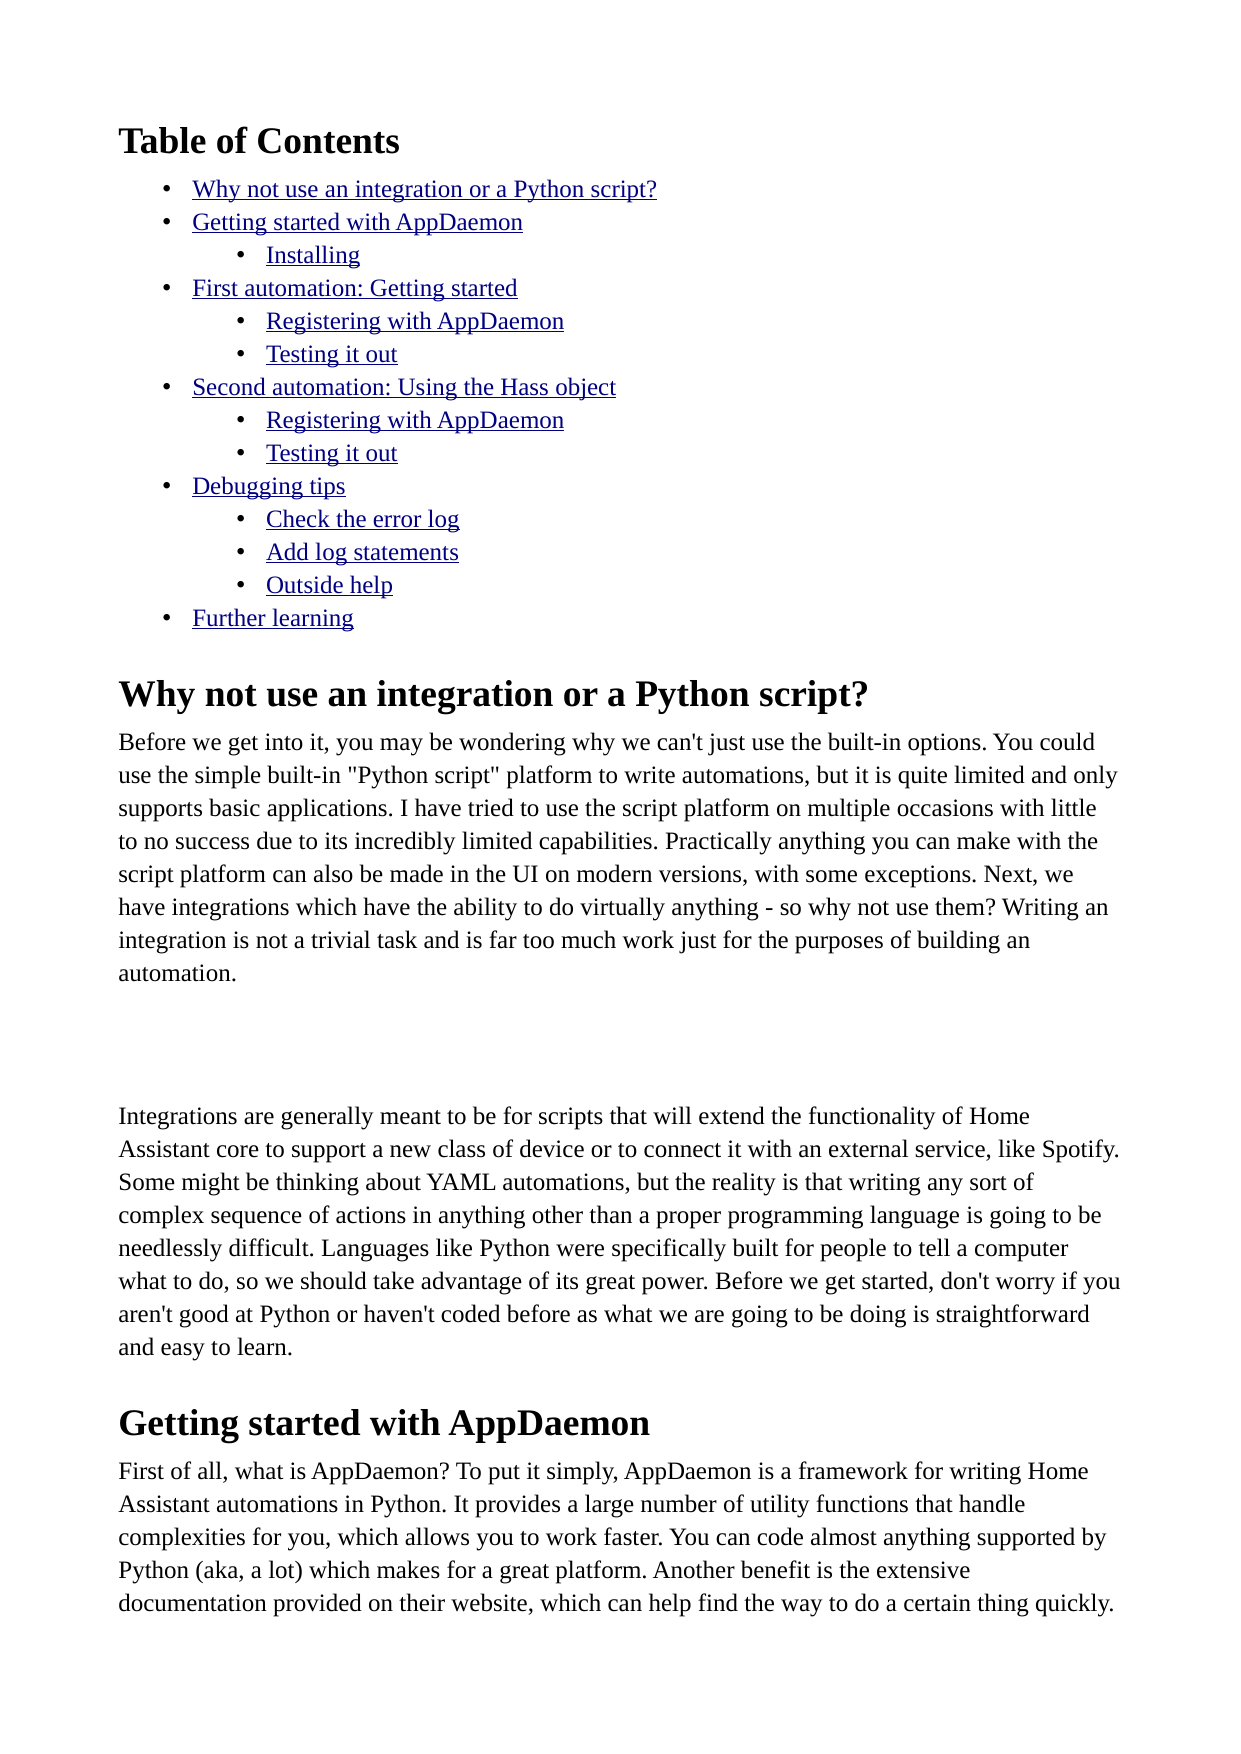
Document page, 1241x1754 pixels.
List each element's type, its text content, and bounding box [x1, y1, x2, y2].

list Installing [236, 240, 1122, 268]
list Debugging tips [162, 471, 1122, 500]
subtitle Why not use an integration or a Python script? [118, 671, 1122, 714]
list Registering with AppDaemon [236, 306, 1122, 334]
list Check the error log [236, 504, 1122, 533]
list Second automation: Using the Hass object [162, 372, 1122, 401]
list First automation: Getting started [162, 273, 1122, 302]
list Add log statements [236, 537, 1122, 566]
list Why not use an integration or a Python script? [162, 174, 1122, 202]
text First of all, what is AppDaemon? To put it simply, AppDaemon is a framework for writing Home Assistant automations in Python. It provides a large number of utility functions that handle complexities for you, which allows you to work faster. You can code almost anything supported by Python (aka, a lot) which makes for a great platform. Another benefit is the extensive documentation provided on their website, which can help find the way to do a certain thing quickly. [118, 1456, 1122, 1617]
text Before we get into it, you may be wondering why we can't just use the built-in options. You could use the simple built-in "Python script" platform to write automations, but it is quite limited and only supports basic applications. I have tried to use the script platform on multiple occasions with little to no success due to its incredibly limited capabilities. Practically anything you can make with the script platform can also be made in the UI on modern versions, with some exceptions. Next, we have integrations which have the ability to do virtually anything - so why not use them? Writing an integration is not a trivial task and is far too much work just for the purposes of building an automation. [118, 727, 1122, 987]
list Testing it out [236, 339, 1122, 368]
subtitle Getting started with AppDaemon [118, 1401, 1122, 1444]
list Testing it out [236, 438, 1122, 467]
text Integrations are generally meant to be for scripts that will extend the functionality of Home Assistant core to support a new class of device or to connect it with an external service, like Spotify. Some might be thinking about YAML automations, but the reality is that writing any sort of complex sequence of actions in anything other than a proper programming language is going to be needlessly difficult. Languages like Python were specifically built for people to tell a computer what to do, so we should take advantage of its great power. Before we get started, don't worry if you aren't good at Python or haven't coded before as what we are going to be doing is straightforward and easy to learn. [118, 1101, 1122, 1361]
list Further learning [162, 603, 1122, 632]
list Outside help [236, 570, 1122, 599]
subtitle Table of Contents [118, 118, 1122, 161]
list Registering with AppDaemon [236, 405, 1122, 434]
list Getting started with AppDaemon [162, 207, 1122, 236]
